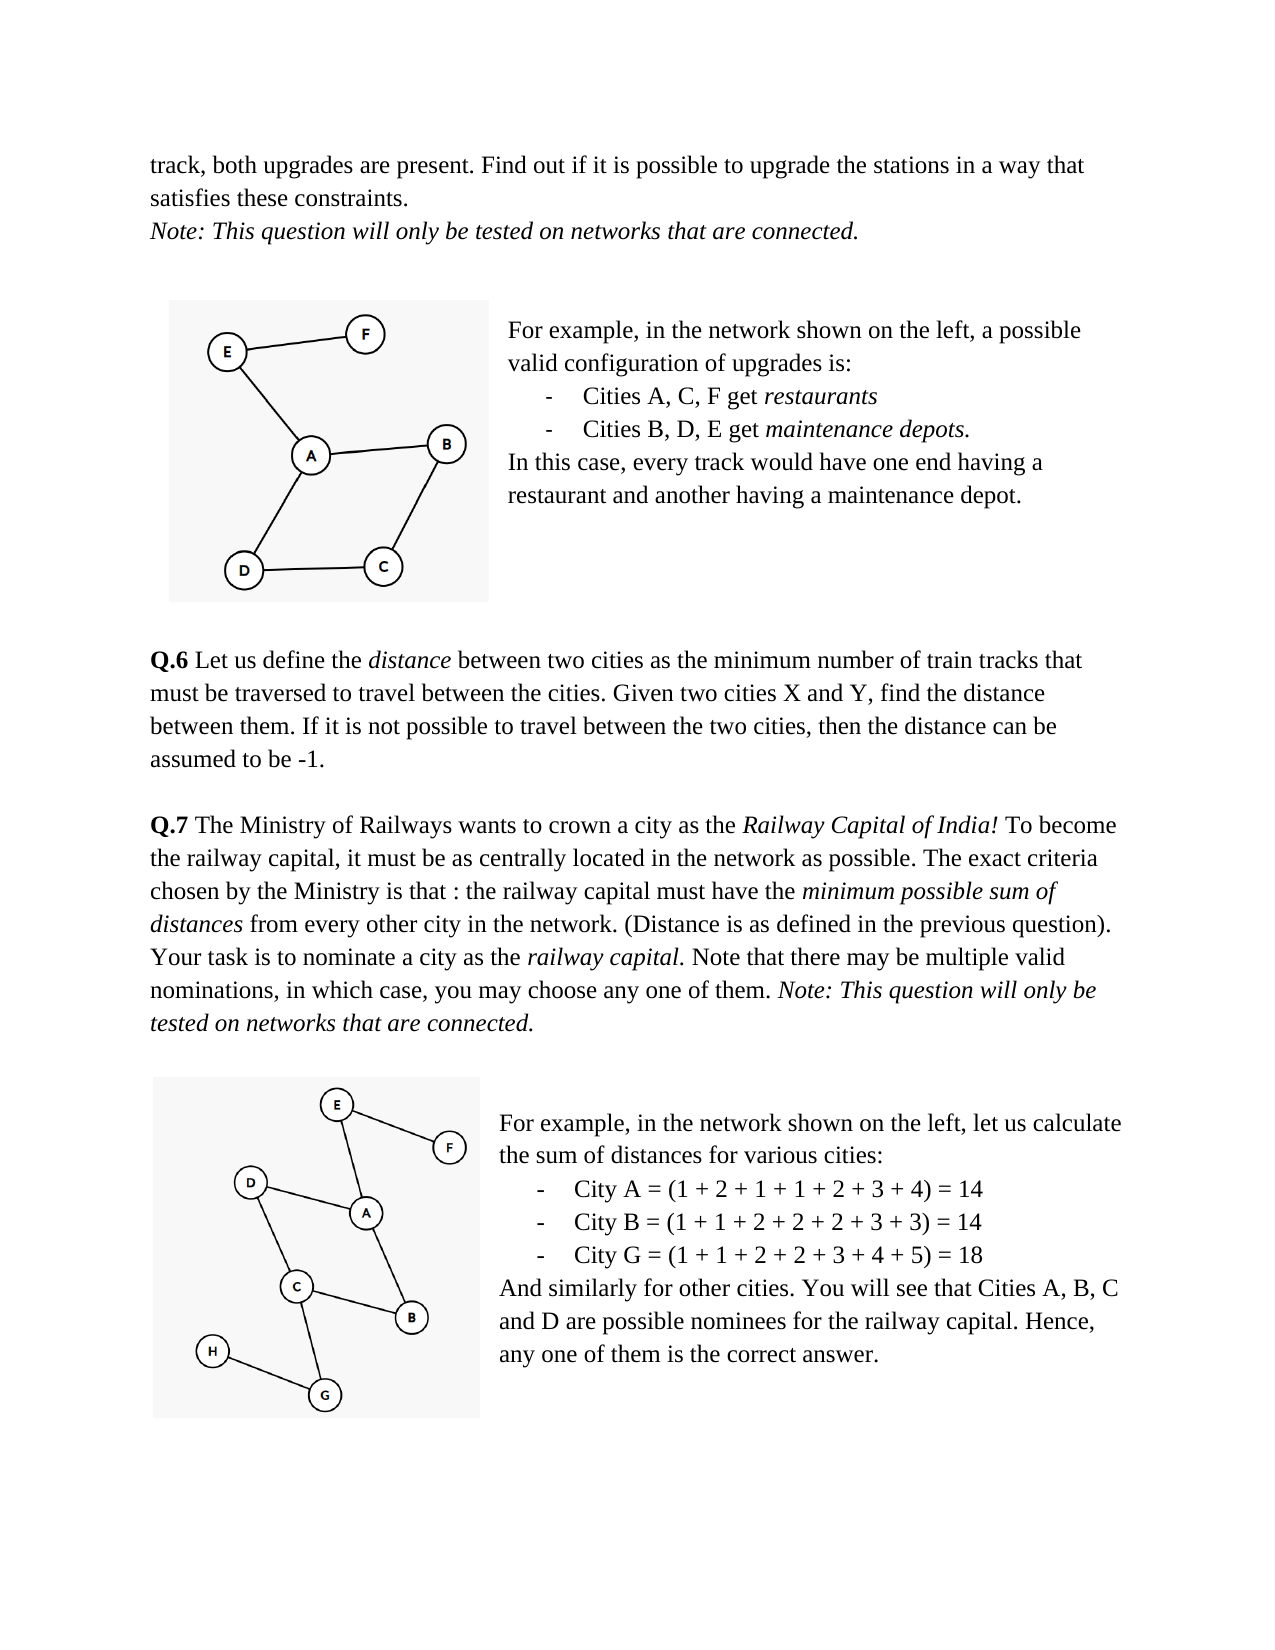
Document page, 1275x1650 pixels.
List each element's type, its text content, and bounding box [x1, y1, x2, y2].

picture [168, 300, 489, 602]
text For example, in the network shown on the left, a possible valid configuration of upgrades is: [489, 315, 1125, 377]
text And similarly for other cities. You will see that Cities A, B, C and D are possible nominees for the railway capital. Hence, any one of them is the correct answer. [481, 1273, 1125, 1367]
picture [153, 1077, 481, 1418]
text Q.6 Let us define the distance between two cities as the minimum number of train tracks that must be traversed to travel between the cities. Given two cities X and Y, find the distance between them. If it is not possible to travel between the two cities, then the distance can be assumed to be -1. [150, 645, 1125, 773]
list City B = (1 + 1 + 2 + 2 + 2 + 3 + 3) = 14 [481, 1207, 1125, 1235]
text In this case, every track would have one end having a restaurant and another having a maintenance depot. [489, 447, 1125, 509]
list Cities A, C, F get restaurants [489, 381, 1125, 410]
text Note: This question will only be tested on networks that are connected. [150, 216, 1125, 245]
list City G = (1 + 1 + 2 + 2 + 3 + 4 + 5) = 18 [481, 1240, 1125, 1268]
list City A = (1 + 2 + 1 + 1 + 2 + 3 + 4) = 14 [481, 1174, 1125, 1202]
list Cities B, D, E get maintenance depots. [489, 414, 1125, 443]
text Q.7 The Ministry of Railways wants to crown a city as the Railway Capital of India! To become the railway capital, it must be as centrally located in the network as possible. The exact criteria chosen by the Ministry is that : the railway capital must have the minimum possible sum of distances from every other city in the network. (Distance is as defined in the previous question). Your task is to nominate a city as the railway capital. Note that there may be multiple valid nominations, in which case, you may choose any one of them. Note: This question will only be tested on networks that are connected. [150, 810, 1125, 1037]
text track, both upgrades are present. Find out if it is possible to upgrade the stations in a way that satisfies these constraints. [150, 150, 1125, 212]
text For example, in the network shown on the left, let us calculate the sum of distances for various cities: [481, 1108, 1125, 1169]
